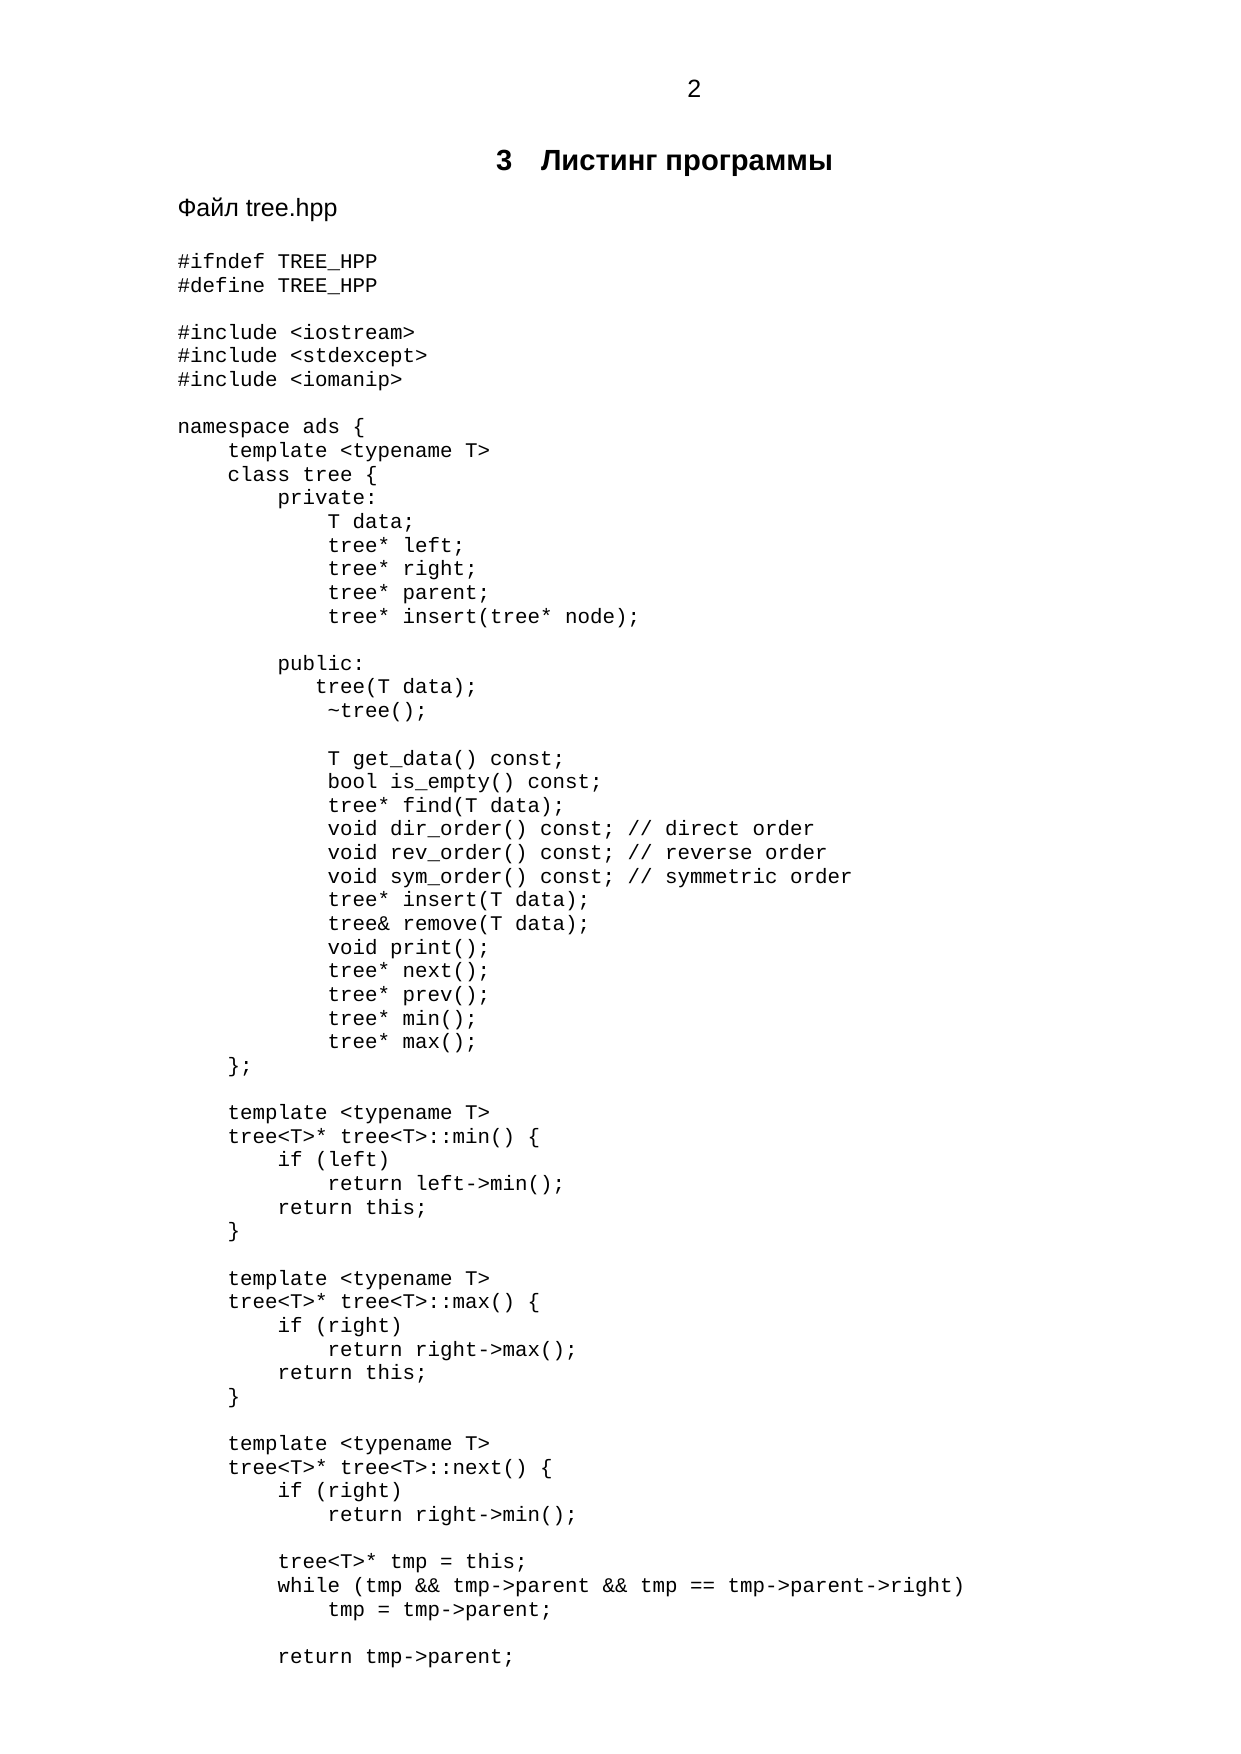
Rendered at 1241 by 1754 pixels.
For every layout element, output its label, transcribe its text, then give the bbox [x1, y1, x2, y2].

text tree* prev(); [177, 984, 1152, 1008]
subtitle Листинг программы [177, 143, 1152, 177]
text ~tree(); [177, 700, 1152, 724]
text if (right) [177, 1481, 1152, 1504]
text while (tmp && tmp->parent && tmp == tmp->parent->right) [177, 1575, 1152, 1599]
text #define TREE_HPP [177, 274, 1152, 298]
text tree* right; [177, 558, 1152, 582]
text private: [177, 487, 1152, 511]
text Файл tree.hpp [177, 193, 1152, 222]
text tree* find(T data); [177, 795, 1152, 818]
text #include <iomanip> [177, 369, 1152, 393]
text #ifndef TREE_HPP [177, 251, 1152, 274]
text void print(); [177, 937, 1152, 960]
text namespace ads { [177, 416, 1152, 440]
text #include <stdexcept> [177, 346, 1152, 369]
text template <typename T> [177, 1433, 1152, 1457]
text return this; [177, 1362, 1152, 1386]
text tmp = tmp->parent; [177, 1599, 1152, 1622]
text template <typename T> [177, 1268, 1152, 1291]
text tree* next(); [177, 960, 1152, 984]
text }; [177, 1055, 1152, 1078]
text } [177, 1220, 1152, 1244]
text tree* insert(T data); [177, 889, 1152, 913]
text return this; [177, 1197, 1152, 1220]
text public: [177, 653, 1152, 677]
text if (left) [177, 1149, 1152, 1173]
text tree<T>* tree<T>::next() { [177, 1457, 1152, 1481]
text tree* min(); [177, 1008, 1152, 1031]
text return tmp->parent; [177, 1646, 1152, 1670]
text tree<T>* tree<T>::max() { [177, 1291, 1152, 1315]
text template <typename T> [177, 440, 1152, 464]
text void sym_order() const; // symmetric order [177, 866, 1152, 889]
text tree* max(); [177, 1031, 1152, 1055]
text class tree { [177, 464, 1152, 487]
text tree* insert(tree* node); [177, 606, 1152, 629]
text void rev_order() const; // reverse order [177, 842, 1152, 866]
text T get_data() const; [177, 747, 1152, 771]
text tree<T>* tmp = this; [177, 1551, 1152, 1575]
text return left->min(); [177, 1173, 1152, 1197]
text return right->min(); [177, 1504, 1152, 1528]
text tree(T data); [177, 677, 1152, 700]
text bool is_empty() const; [177, 771, 1152, 795]
text #include <iostream> [177, 322, 1152, 346]
text void dir_order() const; // direct order [177, 818, 1152, 842]
text T data; [177, 511, 1152, 535]
text } [177, 1386, 1152, 1409]
text tree* parent; [177, 582, 1152, 606]
text template <typename T> [177, 1102, 1152, 1126]
text tree<T>* tree<T>::min() { [177, 1126, 1152, 1149]
text tree* left; [177, 535, 1152, 558]
text return right->max(); [177, 1339, 1152, 1362]
text tree& remove(T data); [177, 913, 1152, 937]
text if (right) [177, 1315, 1152, 1339]
